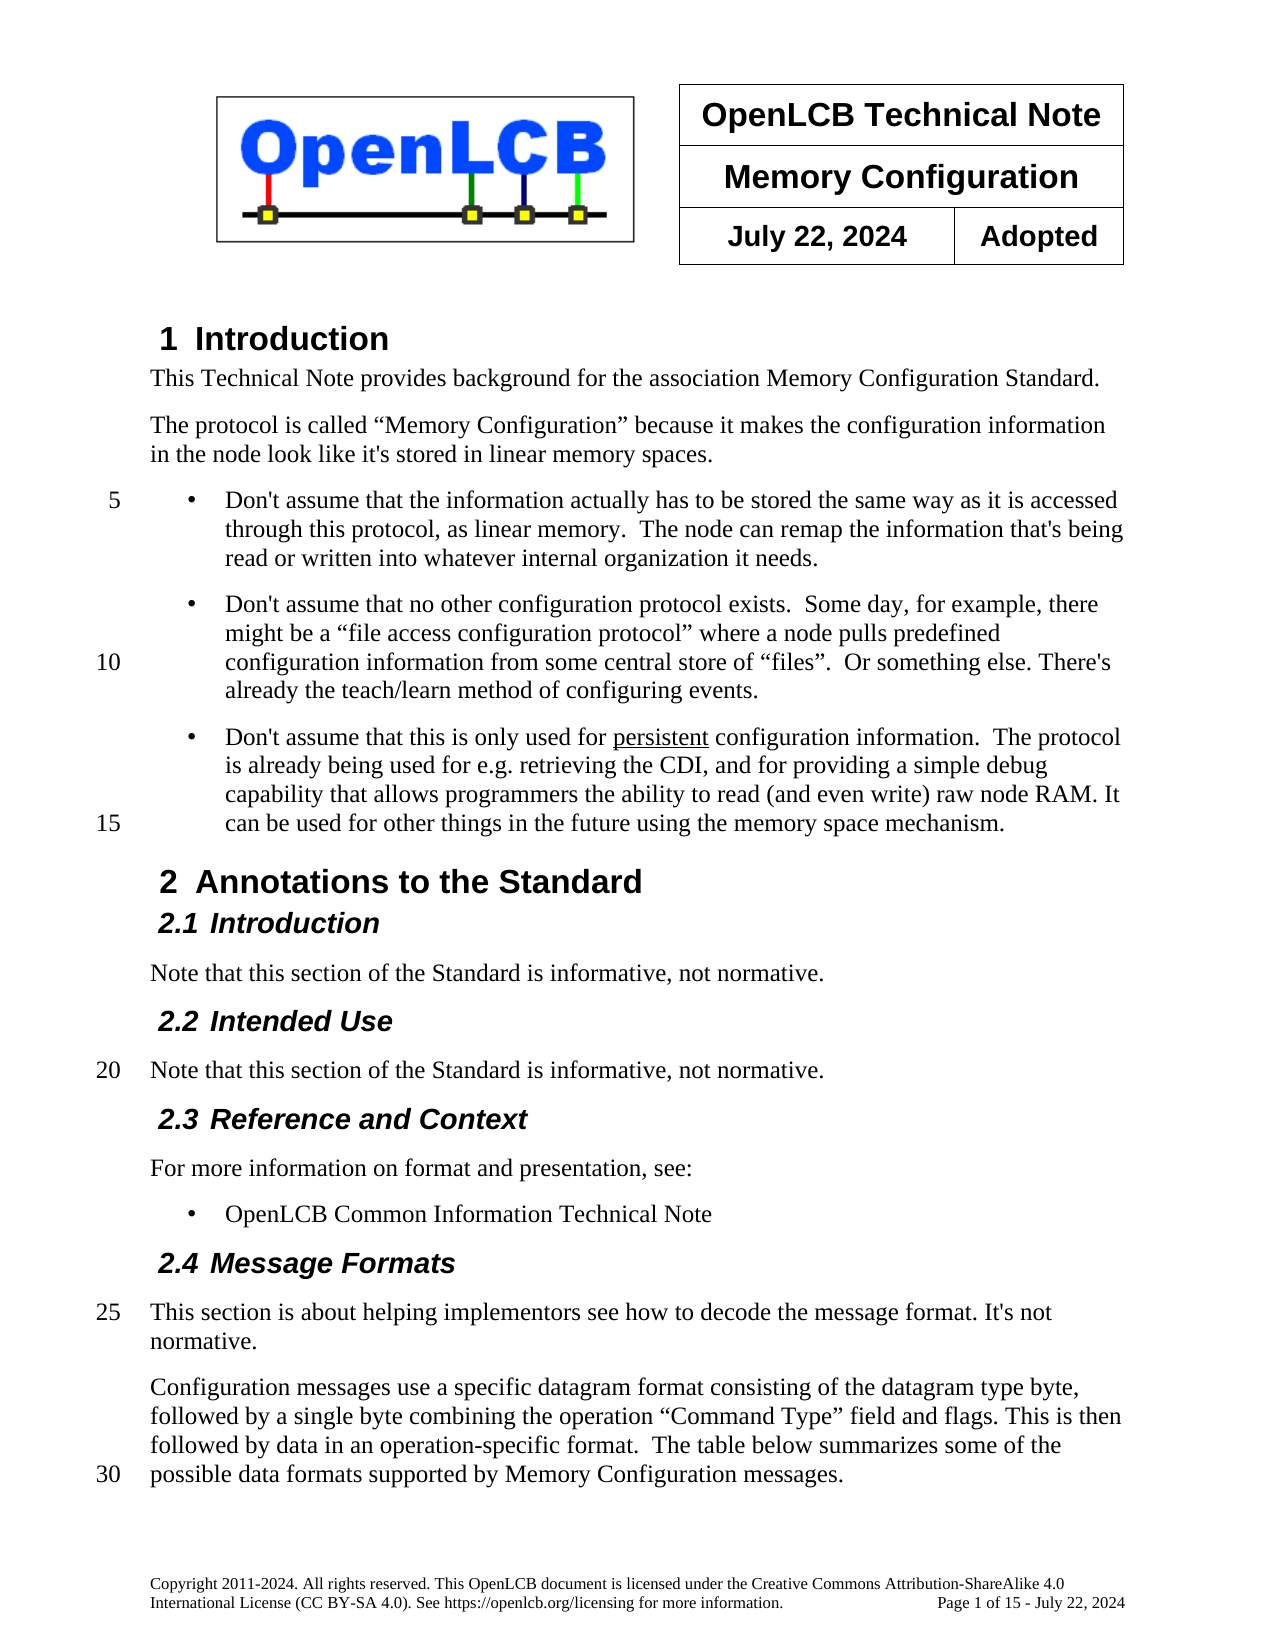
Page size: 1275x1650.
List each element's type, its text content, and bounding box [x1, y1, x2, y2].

text Configuration messages use a specific datagram format consisting of the datagram type byte, followed by a single byte combining the operation “Command Type” field and flags. This is then followed by data in an operation-specific format. The table below summarizes some of the possible data formats supported by Memory Configuration messages. [150, 1372, 1125, 1487]
list Don't assume that this is only used for persistent configuration information. The protocol is already being used for e.g. retrieving the CDI, and for providing a simple debug capability that allows programmers the ability to read (and even write) raw node RAM. It can be used for other things in the future using the memory space mechanism. [187, 722, 1125, 837]
text For more information on format and presentation, see: [150, 1153, 1125, 1182]
text This Technical Note provides background for the association Memory Configuration Standard. [150, 363, 1125, 392]
text The protocol is called “Memory Configuration” because it makes the configuration information in the node look like it's stored in linear memory spaces. [150, 410, 1125, 467]
subtitle Intended Use [150, 1004, 1125, 1038]
text Note that this section of the Standard is informative, not normative. [150, 958, 1125, 986]
list Don't assume that no other configuration protocol exists. Some day, for example, there might be a “file access configuration protocol” where a node pulls predefined configuration information from some central store of “files”. Or something else. There's already the teach/learn method of configuring events. [187, 589, 1125, 704]
list Don't assume that the information actually has to be stored the same way as it is accessed through this protocol, as linear memory. The node can remap the information that's being read or written into whatever internal organization it needs. [187, 485, 1125, 571]
text This section is about helping implementors see how to decode the message format. It's not normative. [150, 1297, 1125, 1355]
list OpenLCB Common Information Technical Note [187, 1199, 1125, 1228]
subtitle Message Formats [150, 1246, 1125, 1279]
subtitle Introduction [150, 319, 1125, 357]
text Note that this section of the Standard is informative, not normative. [150, 1055, 1125, 1084]
subtitle Introduction [150, 906, 1125, 940]
picture [216, 95, 636, 244]
subtitle Annotations to the Standard [150, 862, 1125, 900]
subtitle Reference and Context [150, 1102, 1125, 1135]
